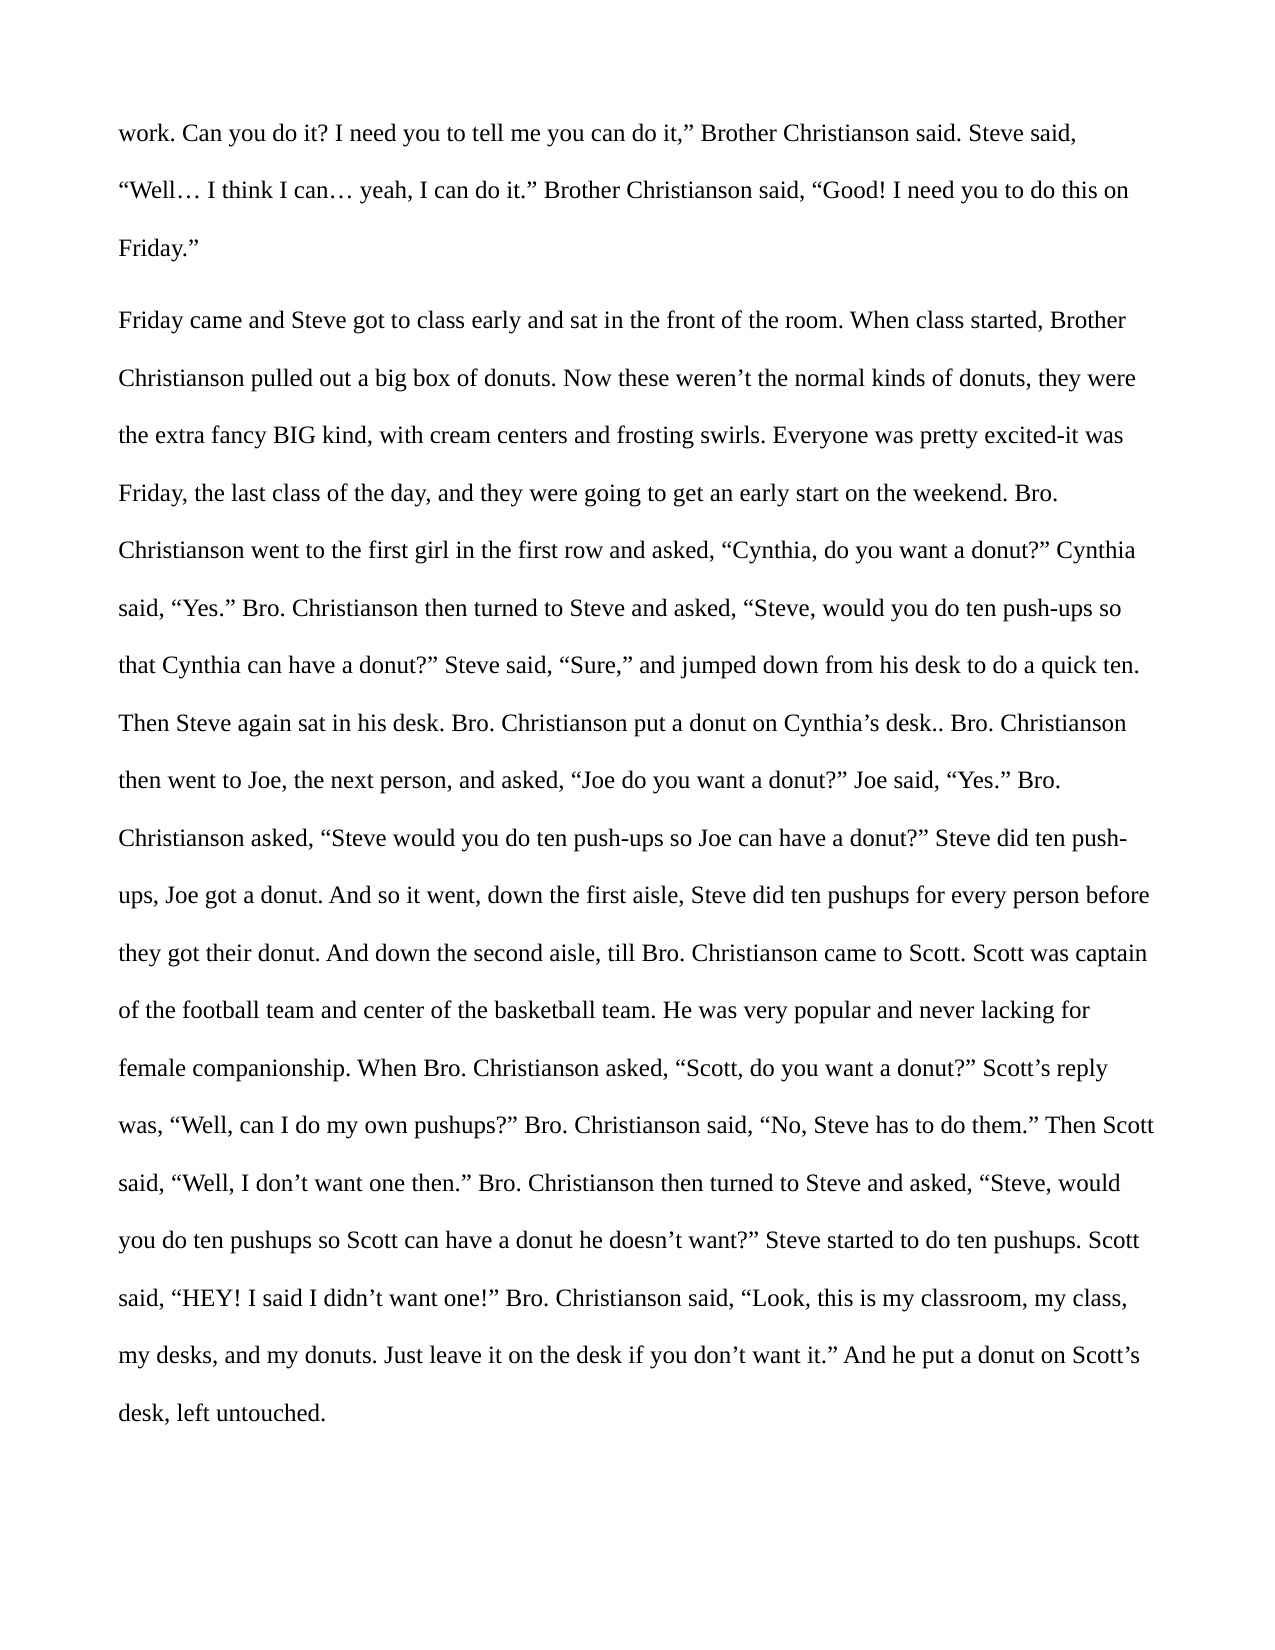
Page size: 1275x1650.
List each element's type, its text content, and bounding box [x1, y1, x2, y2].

text Friday came and Steve got to class early and sat in the front of the room. When class started, Brother Christianson pulled out a big box of donuts. Now these weren’t the normal kinds of donuts, they were the extra fancy BIG kind, with cream centers and frosting swirls. Everyone was pretty excited-it was Friday, the last class of the day, and they were going to get an early start on the weekend. Bro. Christianson went to the first girl in the first row and asked, “Cynthia, do you want a donut?” Cynthia said, “Yes.” Bro. Christianson then turned to Steve and asked, “Steve, would you do ten push-ups so that Cynthia can have a donut?” Steve said, “Sure,” and jumped down from his desk to do a quick ten. Then Steve again sat in his desk. Bro. Christianson put a donut on Cynthia’s desk.. Bro. Christianson then went to Joe, the next person, and asked, “Joe do you want a donut?” Joe said, “Yes.” Bro. Christianson asked, “Steve would you do ten push-ups so Joe can have a donut?” Steve did ten push-ups, Joe got a donut. And so it went, down the first aisle, Steve did ten pushups for every person before they got their donut. And down the second aisle, till Bro. Christianson came to Scott. Scott was captain of the football team and center of the basketball team. He was very popular and never lacking for female companionship. When Bro. Christianson asked, “Scott, do you want a donut?” Scott’s reply was, “Well, can I do my own pushups?” Bro. Christianson said, “No, Steve has to do them.” Then Scott said, “Well, I don’t want one then.” Bro. Christianson then turned to Steve and asked, “Steve, would you do ten pushups so Scott can have a donut he doesn’t want?” Steve started to do ten pushups. Scott said, “HEY! I said I didn’t want one!” Bro. Christianson said, “Look, this is my classroom, my class, my desks, and my donuts. Just leave it on the desk if you don’t want it.” And he put a donut on Scott’s desk, left untouched. [118, 305, 1157, 1426]
text work. Can you do it? I need you to tell me you can do it,” Brother Christianson said. Steve said, “Well… I think I can… yeah, I can do it.” Brother Christianson said, “Good! I need you to do this on Friday.” [118, 118, 1157, 262]
